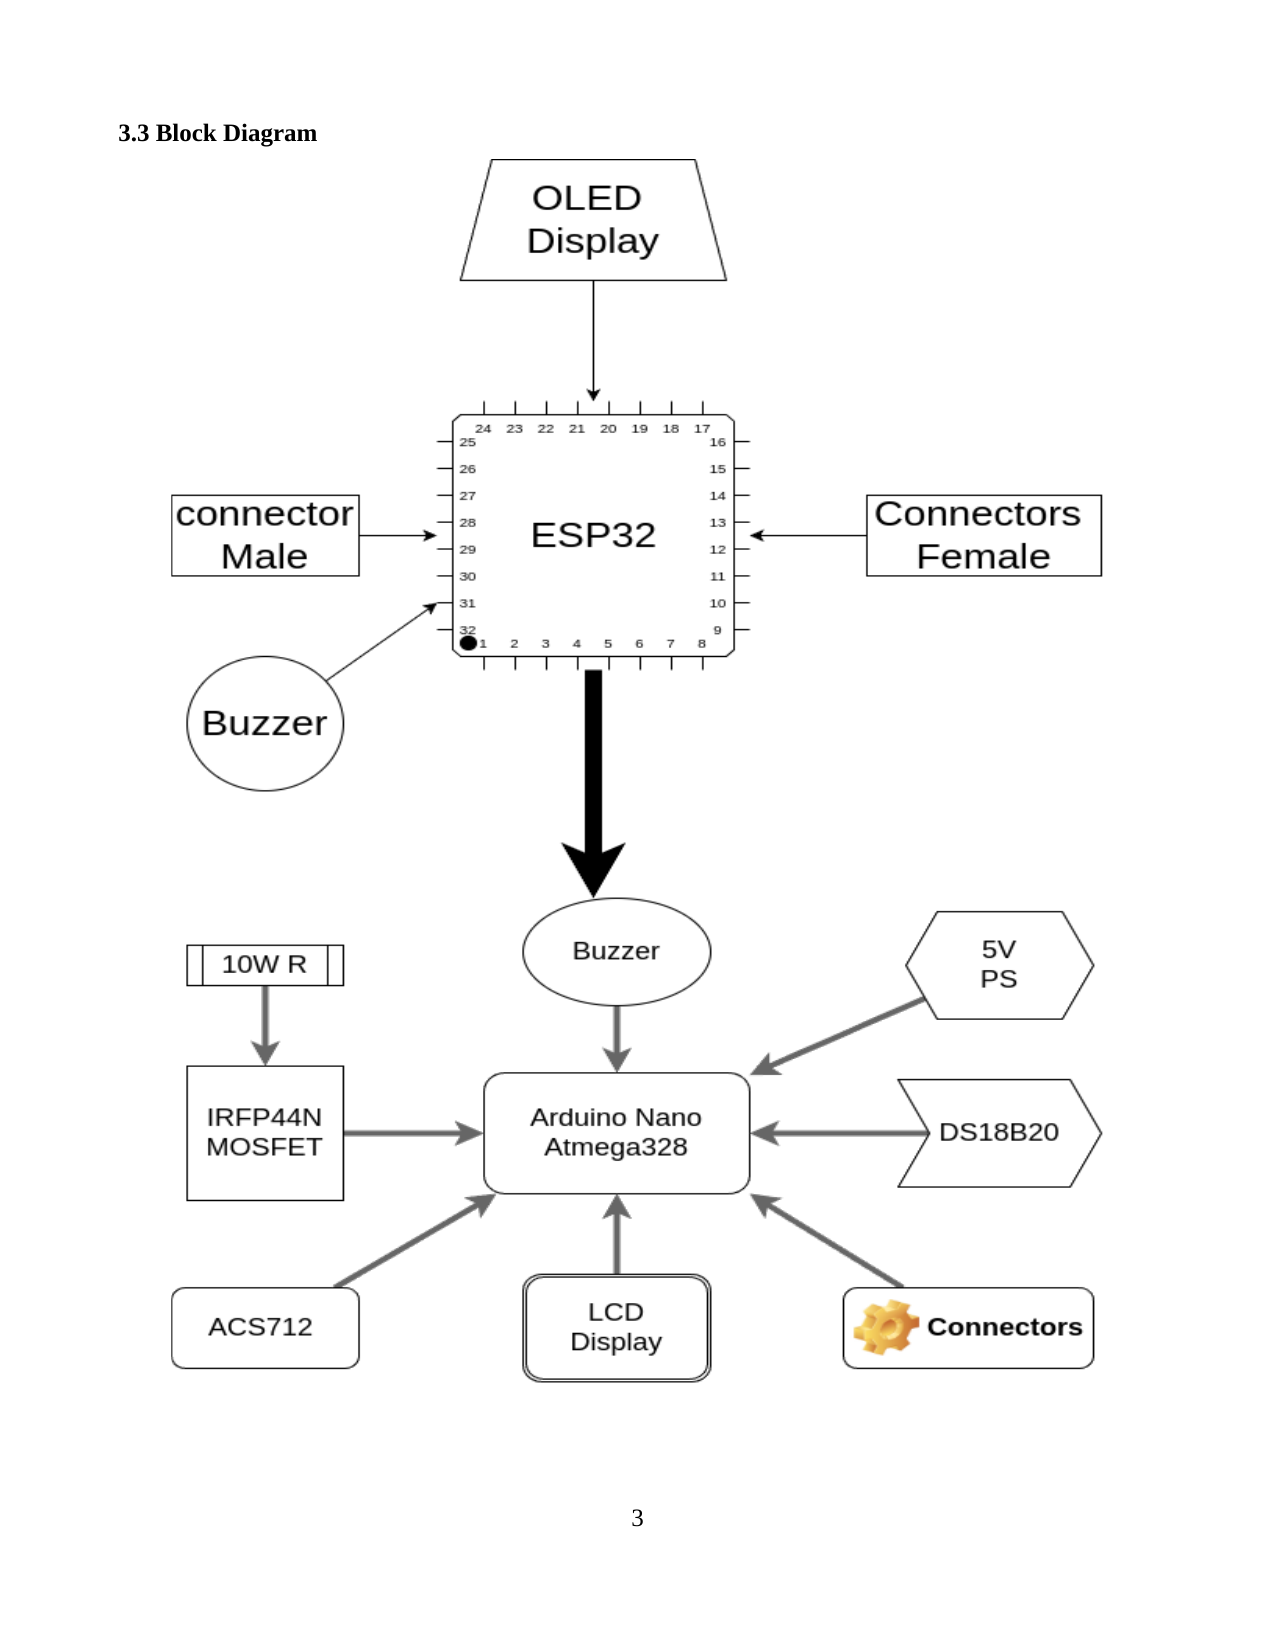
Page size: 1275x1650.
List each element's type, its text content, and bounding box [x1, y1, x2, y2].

subtitle 3.3 Block Diagram [118, 118, 1157, 147]
picture [171, 159, 1104, 1384]
